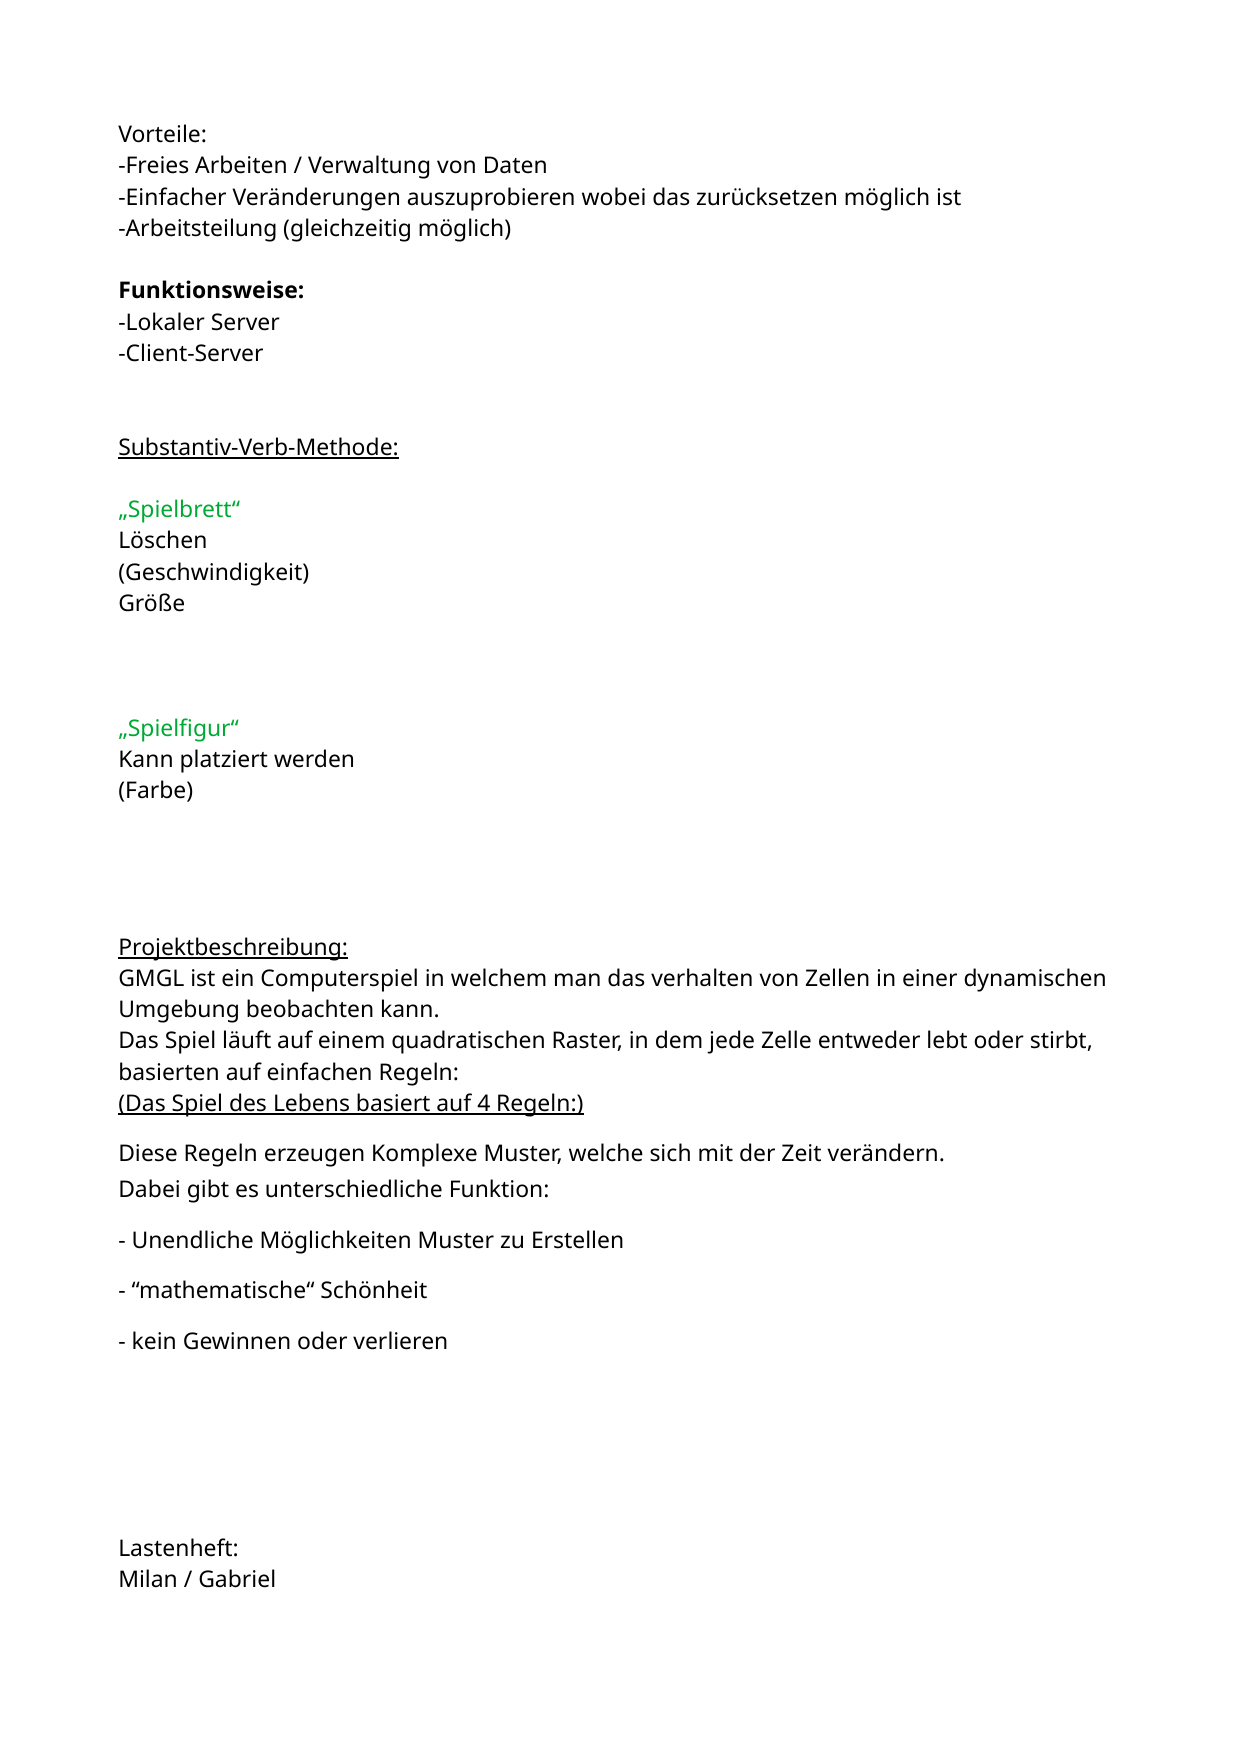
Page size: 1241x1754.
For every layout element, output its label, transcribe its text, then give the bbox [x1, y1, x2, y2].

text „Spielbrett“ [118, 493, 1122, 524]
text GMGL ist ein Computerspiel in welchem man das verhalten von Zellen in einer dynamischen Umgebung beobachten kann. [118, 962, 1122, 1024]
text -Arbeitsteilung (gleichzeitig möglich) [118, 212, 1122, 243]
text -Client-Server [118, 337, 1122, 368]
text -Lokaler Server [118, 306, 1122, 337]
text (Das Spiel des Lebens basiert auf 4 Regeln:) [118, 1087, 1122, 1118]
text Milan / Gabriel [118, 1563, 1122, 1594]
text Lastenheft: [118, 1532, 1122, 1563]
text „Spielfigur“ [118, 712, 1122, 743]
text Funktionsweise: [118, 274, 1122, 306]
text Größe [118, 587, 1122, 618]
text (Farbe) [118, 774, 1122, 806]
text Diese Regeln erzeugen Komplexe Muster, welche sich mit der Zeit verändern. Dabei gibt es unterschiedliche Funktion: [118, 1137, 1122, 1204]
text Substantiv-Verb-Methode: [118, 431, 1122, 462]
text Kann platziert werden [118, 743, 1122, 774]
text Das Spiel läuft auf einem quadratischen Raster, in dem jede Zelle entweder lebt oder stirbt, basierten auf einfachen Regeln: [118, 1024, 1122, 1087]
text (Geschwindigkeit) [118, 556, 1122, 587]
text -Freies Arbeiten / Verwaltung von Daten [118, 149, 1122, 181]
text Projektbeschreibung: [118, 931, 1122, 962]
text - Unendliche Möglichkeiten Muster zu Erstellen [118, 1224, 1122, 1255]
text - “mathematische“ Schönheit [118, 1274, 1122, 1306]
text Löschen [118, 524, 1122, 556]
text -Einfacher Veränderungen auszuprobieren wobei das zurücksetzen möglich ist [118, 181, 1122, 212]
text Vorteile: [118, 118, 1122, 149]
text - kein Gewinnen oder verlieren [118, 1325, 1122, 1356]
